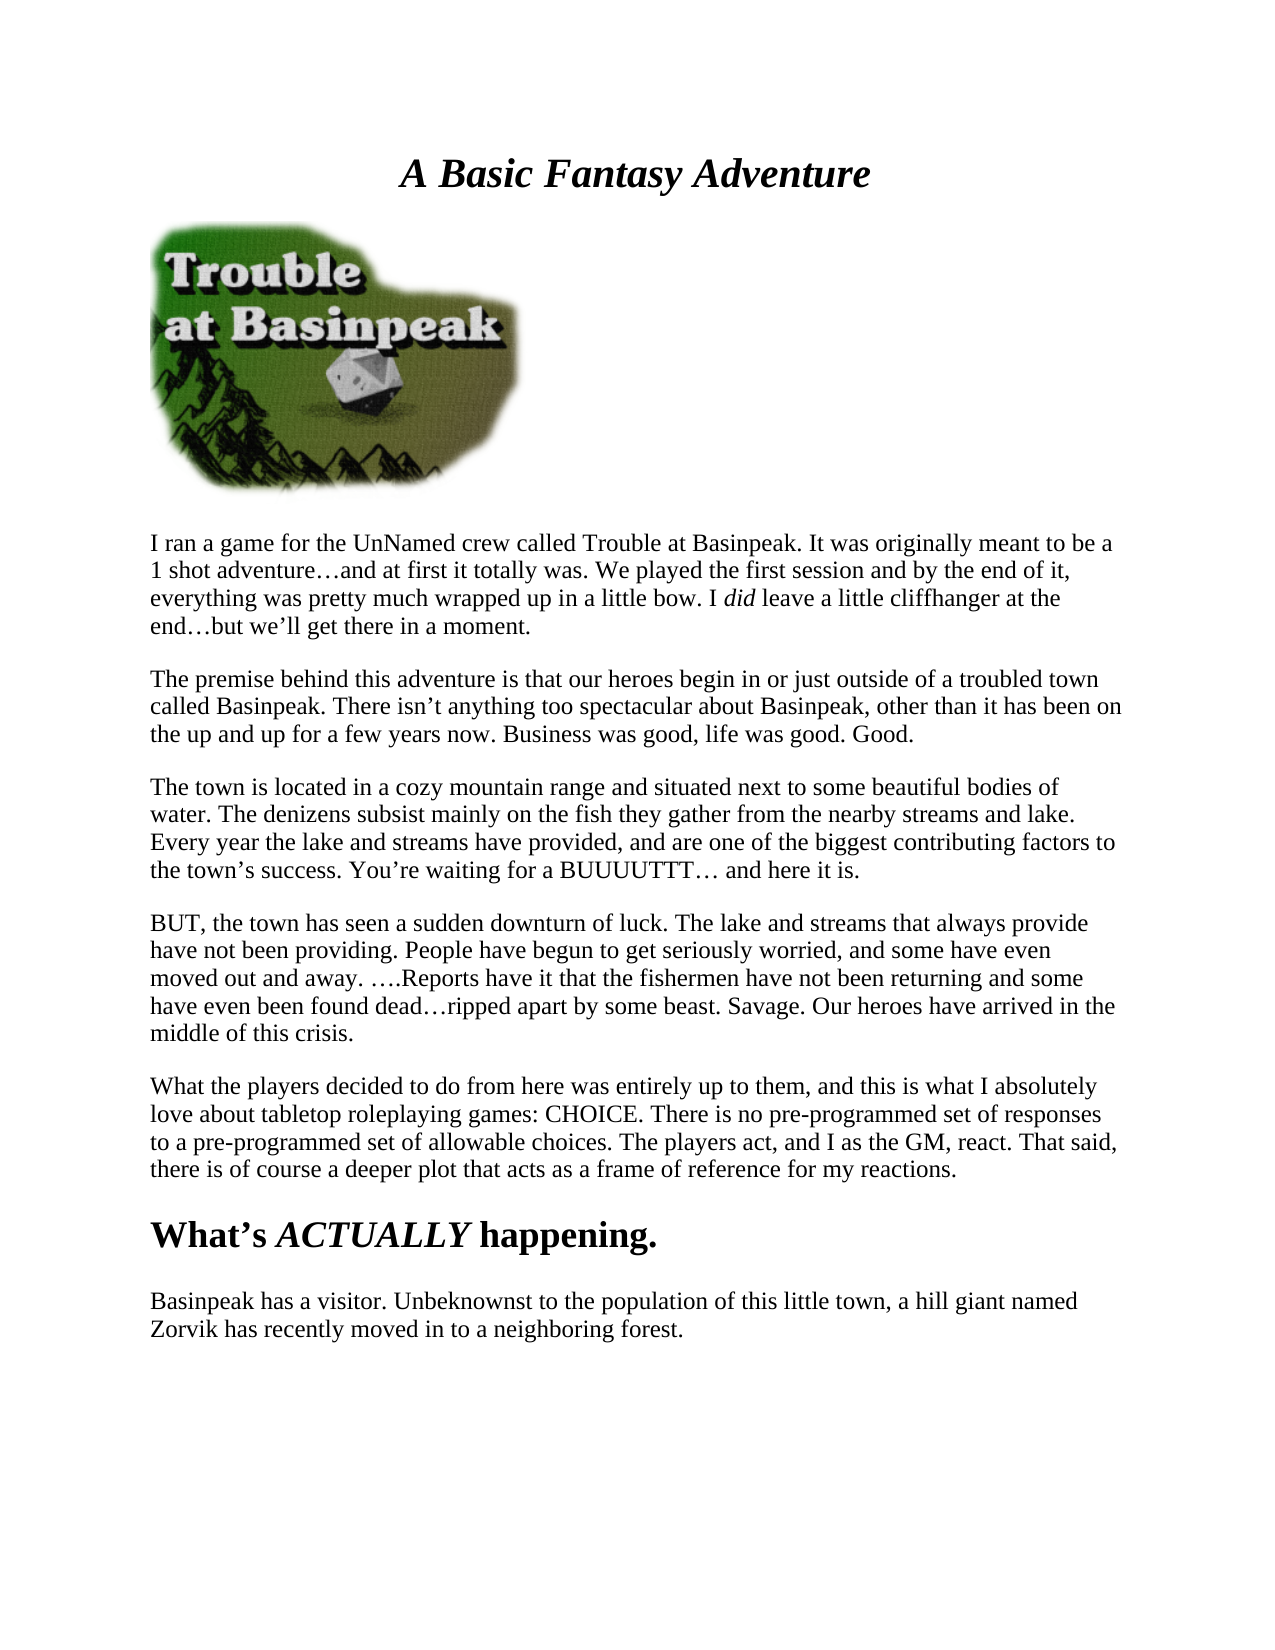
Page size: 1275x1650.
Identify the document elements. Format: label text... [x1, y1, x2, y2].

subtitle What’s ACTUALLY happening. [150, 1214, 1125, 1256]
text A Basic Fantasy Adventure [150, 150, 1125, 196]
text The town is located in a cozy mountain range and situated next to some beautiful bodies of water. The denizens subsist mainly on the fish they gather from the nearby streams and lake. Every year the lake and streams have provided, and are one of the biggest contributing factors to the town’s success. You’re waiting for a BUUUUTTT… and here it is. [150, 773, 1125, 884]
picture [150, 221, 533, 504]
text BUT, the town has seen a sudden downturn of luck. The lake and streams that always provide have not been providing. People have begun to get seriously worried, and some have even moved out and away. ….Reports have it that the fishermen have not been returning and some have even been found dead…ripped apart by some beast. Savage. Our heroes have arrived in the middle of this crisis. [150, 909, 1125, 1047]
text I ran a game for the UnNamed crew called Trouble at Basinpeak. It was originally meant to be a 1 shot adventure…and at first it totally was. We played the first session and by the end of it, everything was pretty much wrapped up in a little bow. I did leave a little cliffhanger at the end…but we’ll get there in a moment. [150, 529, 1125, 640]
text What the players decided to do from here was entirely up to them, and this is what I absolutely love about tabletop roleplaying games: CHOICE. There is no pre-programmed set of responses to a pre-programmed set of allowable choices. The players act, and I as the GM, react. That said, there is of course a deeper plot that acts as a frame of reference for my reactions. [150, 1072, 1125, 1183]
text Basinpeak has a visitor. Unbeknownst to the population of this little town, a hill giant named Zorvik has recently moved in to a neighboring forest. [150, 1287, 1125, 1342]
text The premise behind this adventure is that our heroes begin in or just outside of a troubled town called Basinpeak. There isn’t anything too spectacular about Basinpeak, other than it has been on the up and up for a few years now. Business was good, life was good. Good. [150, 665, 1125, 748]
